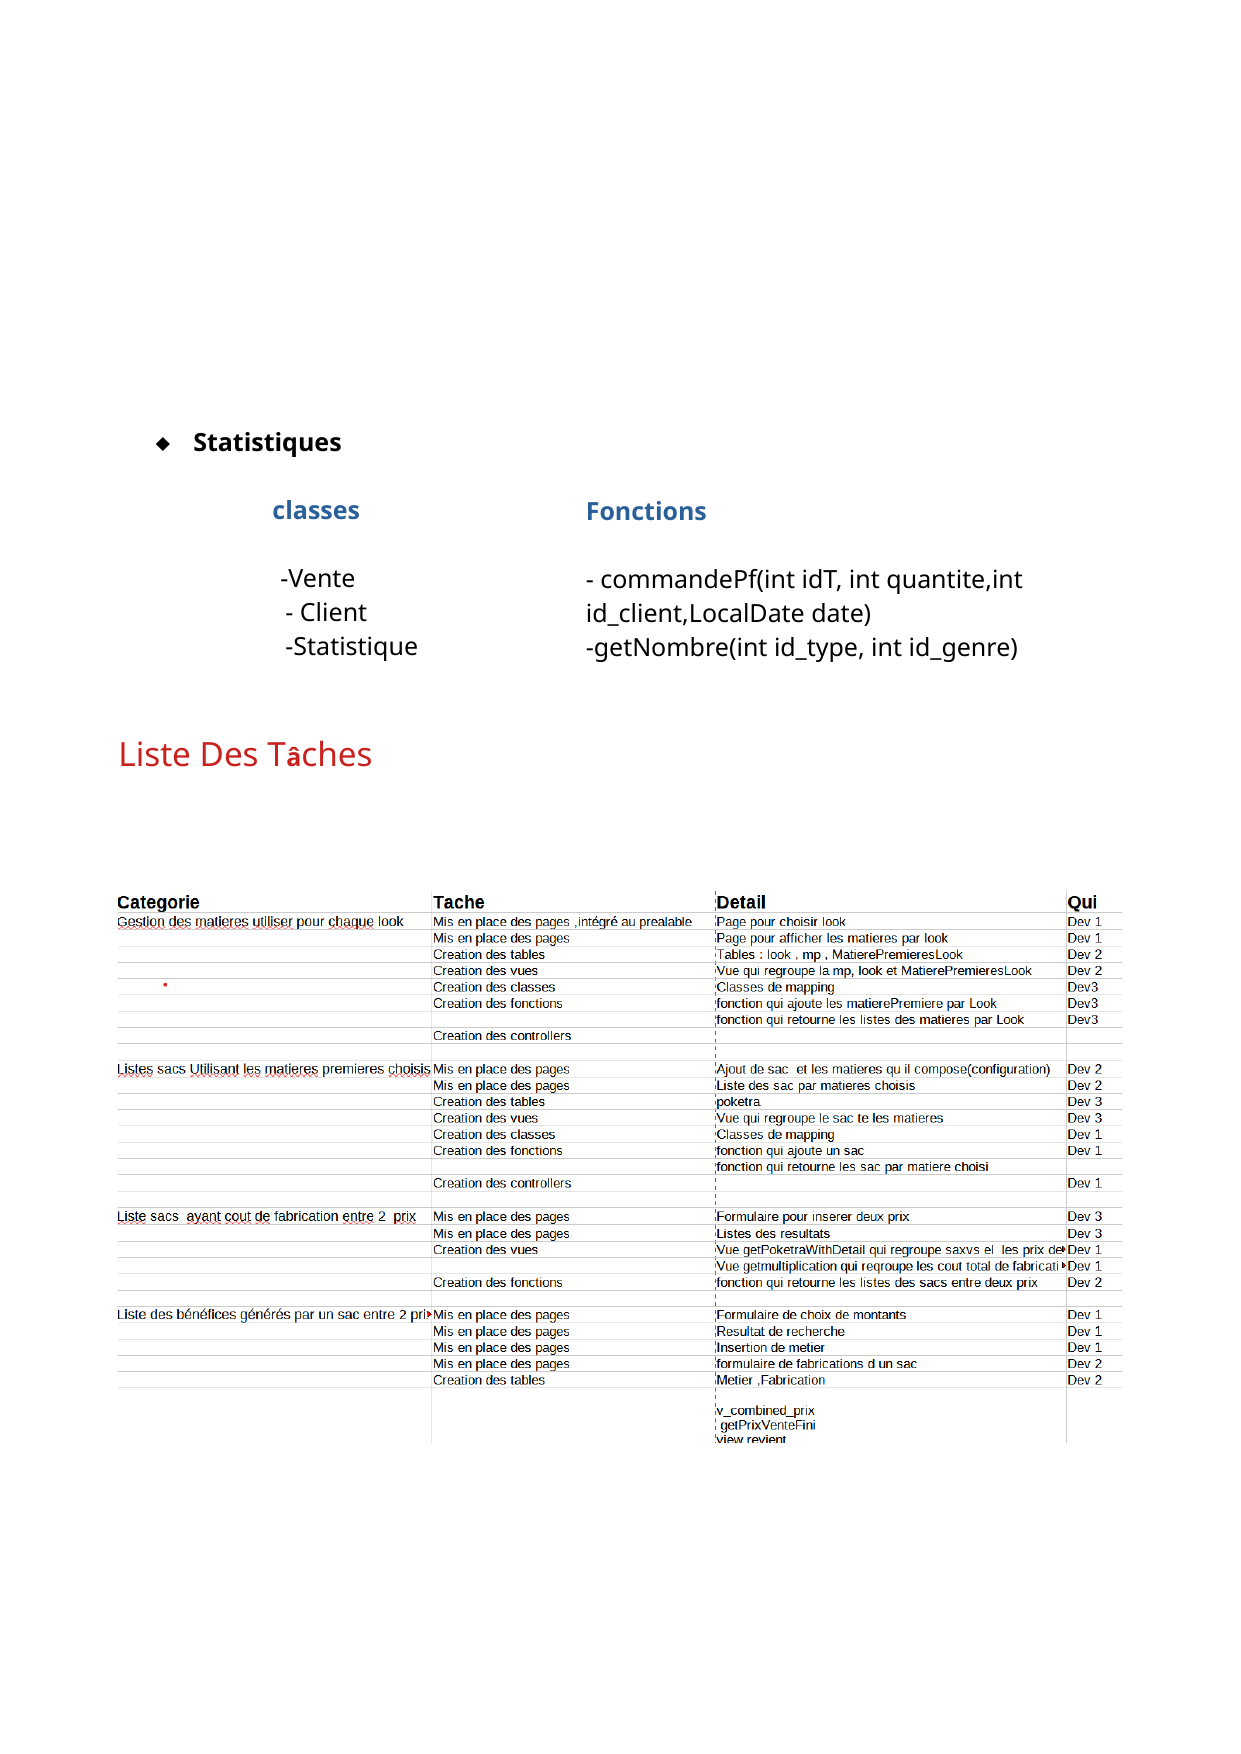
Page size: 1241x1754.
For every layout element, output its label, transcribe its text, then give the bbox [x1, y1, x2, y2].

text -Statistique [118, 629, 1122, 663]
text -Vente [118, 561, 1122, 595]
text Liste Des Tâches [118, 731, 1122, 777]
text - Client [118, 595, 1122, 629]
text classes [118, 493, 1122, 527]
picture [118, 891, 1123, 1443]
list Statistiques [156, 425, 1122, 459]
